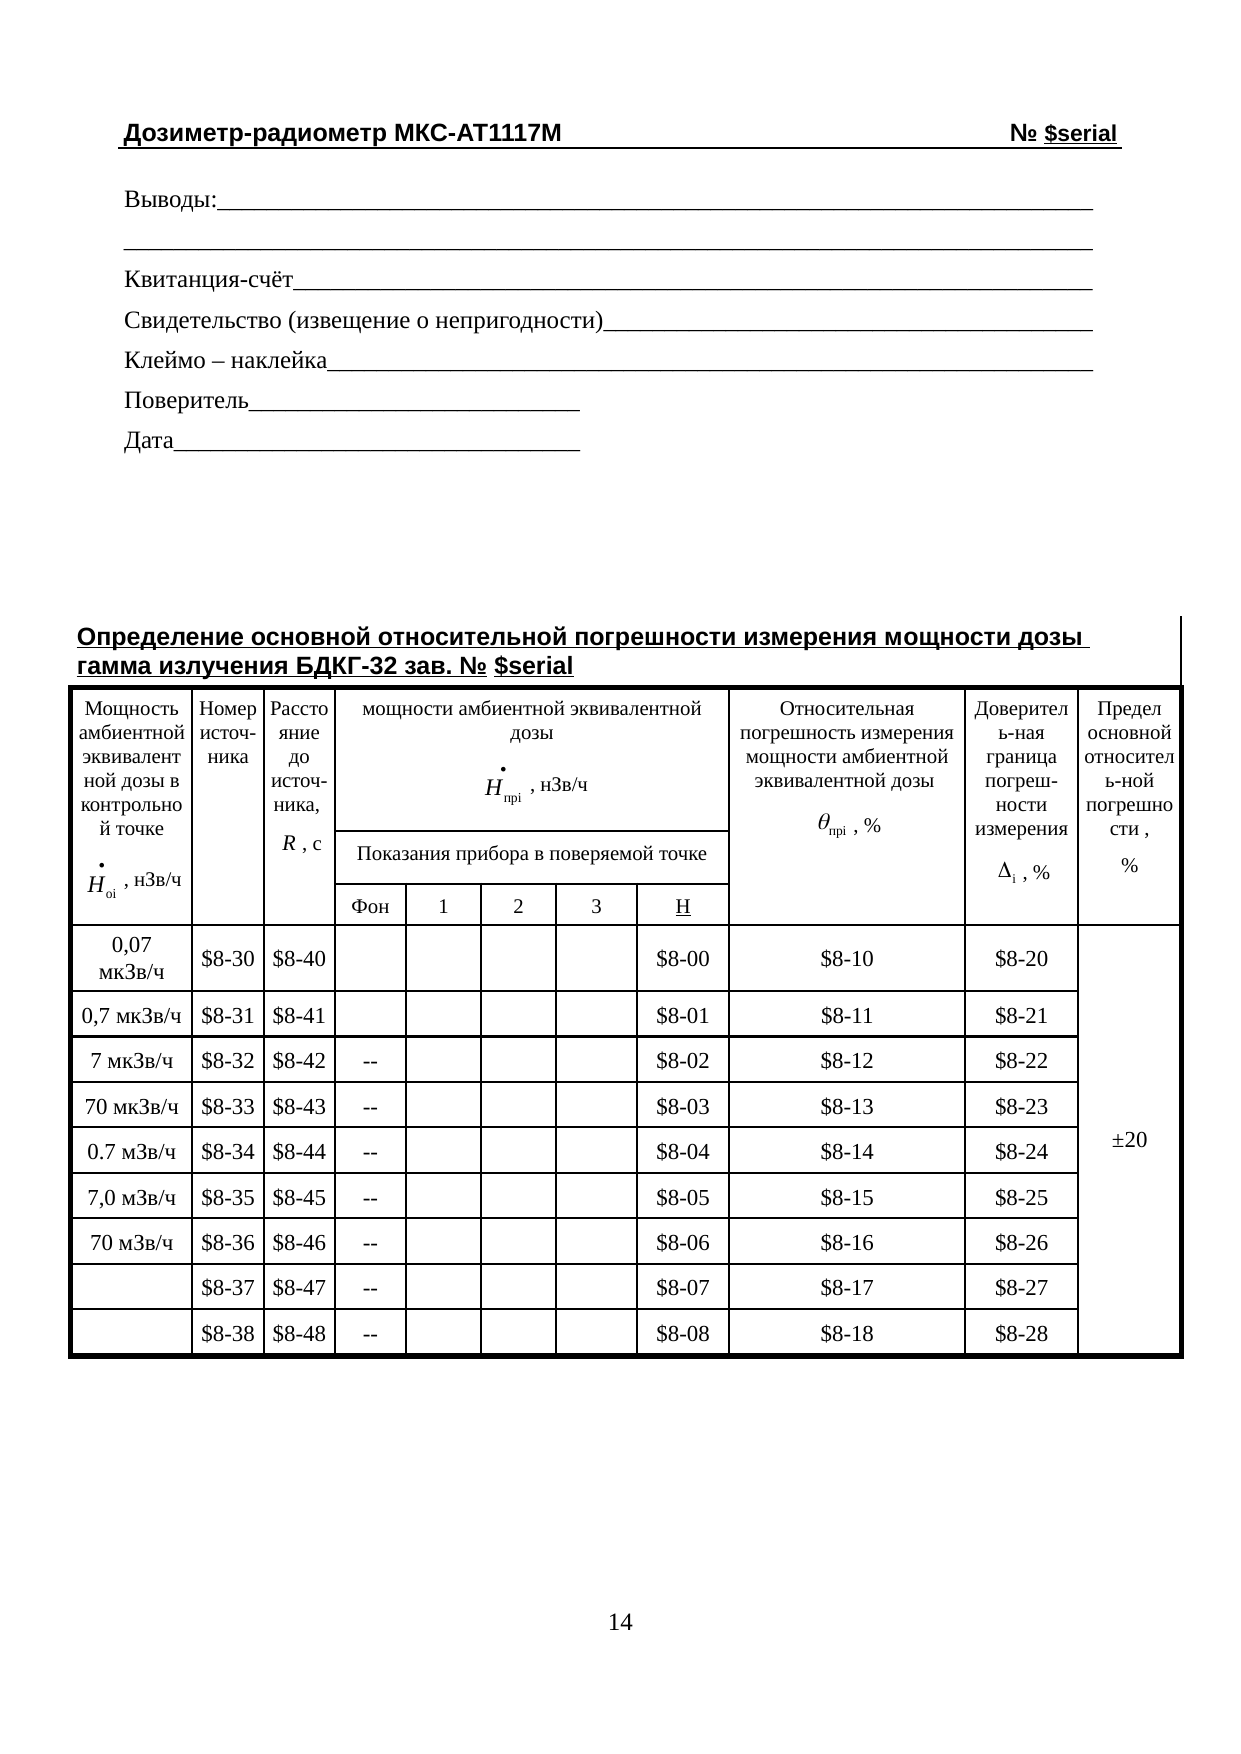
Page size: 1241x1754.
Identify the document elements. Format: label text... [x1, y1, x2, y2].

table_cell $8-18 [730, 1310, 964, 1353]
table_cell $8-30 [193, 926, 263, 990]
table_cell 70 мЗв/ч [73, 1219, 191, 1262]
table_cell $8-42 [265, 1038, 334, 1081]
table_cell [557, 1128, 636, 1172]
table_cell $8-37 [193, 1265, 263, 1308]
table_cell $8-28 [966, 1310, 1077, 1353]
table_cell Дата [118, 420, 1122, 460]
table_cell $8-45 [265, 1174, 334, 1217]
table_cell [407, 1219, 480, 1262]
table_cell [482, 1265, 555, 1308]
table_cell $8-32 [193, 1038, 263, 1081]
table_cell [336, 926, 405, 990]
table_cell Свидетельство (извещение о непригодности) [118, 299, 1122, 339]
table_cell [407, 1174, 480, 1217]
table_cell [557, 1310, 636, 1353]
table_cell 2 [482, 885, 555, 924]
table_cell $8-10 [730, 926, 964, 990]
table_cell -- [336, 1083, 405, 1126]
table_cell Мощность амбиентной эквивалентной дозы в контрольной точке , нЗв/ч [73, 690, 191, 924]
table_cell [482, 1219, 555, 1262]
table_cell [407, 1038, 480, 1081]
table_cell $8-15 [730, 1174, 964, 1217]
table_cell $8-08 [638, 1310, 728, 1353]
table_cell мощности амбиентной эквивалентной дозы , нЗв/ч [336, 690, 728, 829]
table_cell $8-00 [638, 926, 728, 990]
table_cell -- [336, 1265, 405, 1308]
table_cell $8-23 [966, 1083, 1077, 1126]
table_cell $8-31 [193, 992, 263, 1035]
table_cell $8-48 [265, 1310, 334, 1353]
table_cell ±20 [1079, 926, 1179, 1353]
table_cell 1 [407, 885, 480, 924]
table_cell -- [336, 1038, 405, 1081]
table_cell 0.7 мЗв/ч [73, 1128, 191, 1172]
table_cell Квитанция-счёт [118, 259, 1122, 299]
table_cell Клеймо – наклейка [118, 339, 1122, 379]
table_cell Относительная погрешность измерения мощности амбиентной эквивалентной дозы , % [730, 690, 964, 924]
table_cell [557, 926, 636, 990]
table_cell $8-14 [730, 1128, 964, 1172]
table_cell $8-05 [638, 1174, 728, 1217]
table_cell $8-25 [966, 1174, 1077, 1217]
table_cell [557, 1265, 636, 1308]
table_cell [407, 926, 480, 990]
table_cell $8-36 [193, 1219, 263, 1262]
table_cell [73, 1265, 191, 1308]
table_cell -- [336, 1219, 405, 1262]
table_cell Фон [336, 885, 405, 924]
table_cell $8-41 [265, 992, 334, 1035]
table_cell $8-06 [638, 1219, 728, 1262]
table_cell [118, 219, 1122, 259]
table_cell $8-43 [265, 1083, 334, 1126]
table_cell Предел основной относитель-ной погрешности , % [1079, 690, 1179, 924]
table_cell [407, 992, 480, 1035]
table_cell [482, 926, 555, 990]
table_cell $8-02 [638, 1038, 728, 1081]
table_cell Н [638, 885, 728, 924]
table_cell $8-12 [730, 1038, 964, 1081]
table_header Выводы: [118, 179, 1122, 219]
table_cell -- [336, 1310, 405, 1353]
table_cell [557, 1038, 636, 1081]
table_cell -- [336, 1128, 405, 1172]
table_cell $8-22 [966, 1038, 1077, 1081]
table_cell [482, 1310, 555, 1353]
table_cell 0,7 мкЗв/ч [73, 992, 191, 1035]
table_cell $8-47 [265, 1265, 334, 1308]
table_cell $8-11 [730, 992, 964, 1035]
table_cell Номер источ-ника [193, 690, 263, 924]
table_cell $8-01 [638, 992, 728, 1035]
table_cell [557, 1083, 636, 1126]
table_cell [407, 1265, 480, 1308]
table_cell [557, 1174, 636, 1217]
table_cell $8-27 [966, 1265, 1077, 1308]
table_cell [482, 1128, 555, 1172]
table_cell [482, 992, 555, 1035]
table_cell 3 [557, 885, 636, 924]
table_cell $8-44 [265, 1128, 334, 1172]
table_cell $8-35 [193, 1174, 263, 1217]
table_cell 70 мкЗв/ч [73, 1083, 191, 1126]
table_cell 0,07 мкЗв/ч [73, 926, 191, 990]
table_cell $8-13 [730, 1083, 964, 1126]
table_cell $8-04 [638, 1128, 728, 1172]
table_cell [407, 1128, 480, 1172]
table_cell Поверитель [118, 380, 1122, 420]
table_cell $8-16 [730, 1219, 964, 1262]
table_cell $8-38 [193, 1310, 263, 1353]
table_cell Расстояние до источ-ника, , с [265, 690, 334, 924]
table_cell $8-24 [966, 1128, 1077, 1172]
table_cell [336, 992, 405, 1035]
table_cell 7,0 мЗв/ч [73, 1174, 191, 1217]
table_header Определение основной относительной погрешности измерения мощности дозы гамма излучения БДКГ-32 зав. № $serial [71, 616, 1180, 685]
table_cell [557, 992, 636, 1035]
table_cell [482, 1083, 555, 1126]
table_cell $8-26 [966, 1219, 1077, 1262]
table_cell $8-33 [193, 1083, 263, 1126]
table_cell -- [336, 1174, 405, 1217]
table_cell 7 мкЗв/ч [73, 1038, 191, 1081]
table_cell [557, 1219, 636, 1262]
table_cell [73, 1310, 191, 1353]
table_cell [482, 1174, 555, 1217]
table_cell $8-20 [966, 926, 1077, 990]
table_cell $8-40 [265, 926, 334, 990]
table_cell [482, 1038, 555, 1081]
table_cell $8-07 [638, 1265, 728, 1308]
table_cell Доверитель-ная граница погреш-ности измерения , % [966, 690, 1077, 924]
table_cell $8-46 [265, 1219, 334, 1262]
table_cell [407, 1083, 480, 1126]
table_cell $8-21 [966, 992, 1077, 1035]
table_cell $8-03 [638, 1083, 728, 1126]
table_cell [407, 1310, 480, 1353]
table_cell $8-34 [193, 1128, 263, 1172]
table_cell $8-17 [730, 1265, 964, 1308]
table_cell Показания прибора в поверяемой точке [336, 832, 728, 883]
